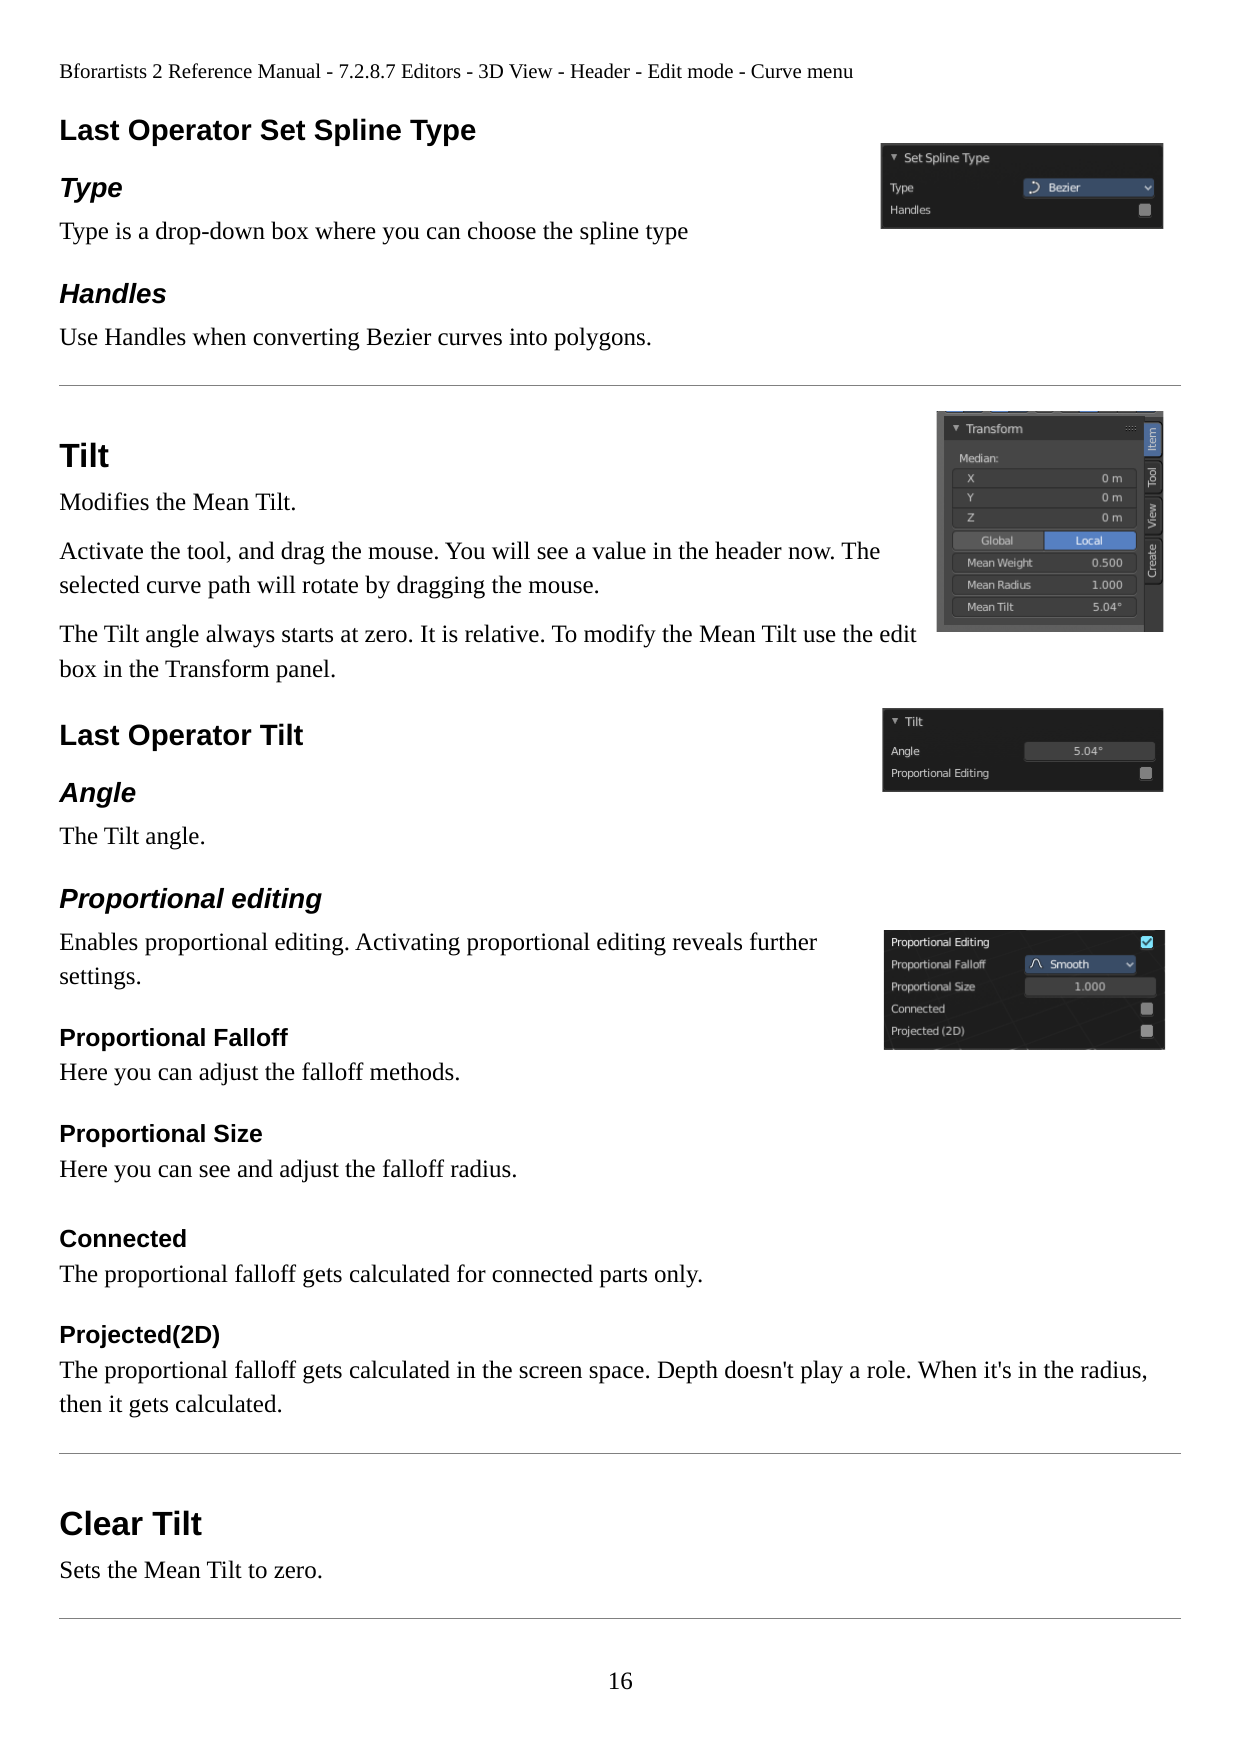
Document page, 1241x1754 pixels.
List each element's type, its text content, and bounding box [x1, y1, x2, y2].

picture [880, 143, 1164, 229]
text Modifies the Mean Tilt. [59, 487, 936, 516]
subtitle [1164, 436, 1181, 474]
text The Tilt angle. [59, 821, 1181, 849]
subtitle Handles [59, 277, 1181, 309]
subtitle Connected [59, 1224, 1181, 1252]
text Here you can adjust the falloff methods. [59, 1057, 1181, 1086]
text The proportional falloff gets calculated for connected parts only. [59, 1259, 1181, 1287]
subtitle Proportional Falloff [59, 1023, 1181, 1051]
text Here you can see and adjust the falloff radius. [59, 1154, 1181, 1183]
subtitle Angle [59, 776, 1181, 808]
subtitle Tilt [59, 436, 936, 474]
subtitle [1164, 718, 1181, 751]
subtitle Projected(2D) [59, 1320, 1181, 1349]
text [1164, 487, 1181, 516]
subtitle Proportional Size [59, 1119, 1181, 1148]
subtitle Proportional editing [59, 882, 1181, 914]
text Type is a drop-down box where you can choose the spline type [59, 216, 1181, 244]
text Sets the Mean Tilt to zero. [59, 1555, 1181, 1583]
text The proportional falloff gets calculated in the screen space. Depth doesn't play a role. When it's in the radius, then it gets calculated. [59, 1355, 1181, 1418]
subtitle Last Operator Set Spline Type [59, 113, 1181, 146]
picture [882, 708, 1164, 792]
text The Tilt angle always starts at zero. It is relative. To modify the Mean Tilt use the edit box in the Transform panel. [59, 619, 1181, 683]
subtitle Clear Tilt [59, 1503, 1181, 1542]
picture [936, 411, 1164, 632]
text Activate the tool, and drag the mouse. You will see a value in the header now. The selected curve path will rotate by dragging the mouse. [59, 536, 936, 599]
subtitle Type [59, 171, 880, 203]
text Enables proportional editing. Activating proportional editing reveals further settings. [59, 927, 1181, 990]
picture [883, 930, 1166, 1050]
text Use Handles when converting Bezier curves into polygons. [59, 322, 1181, 350]
subtitle [1164, 171, 1181, 203]
subtitle Last Operator Tilt [59, 718, 882, 751]
